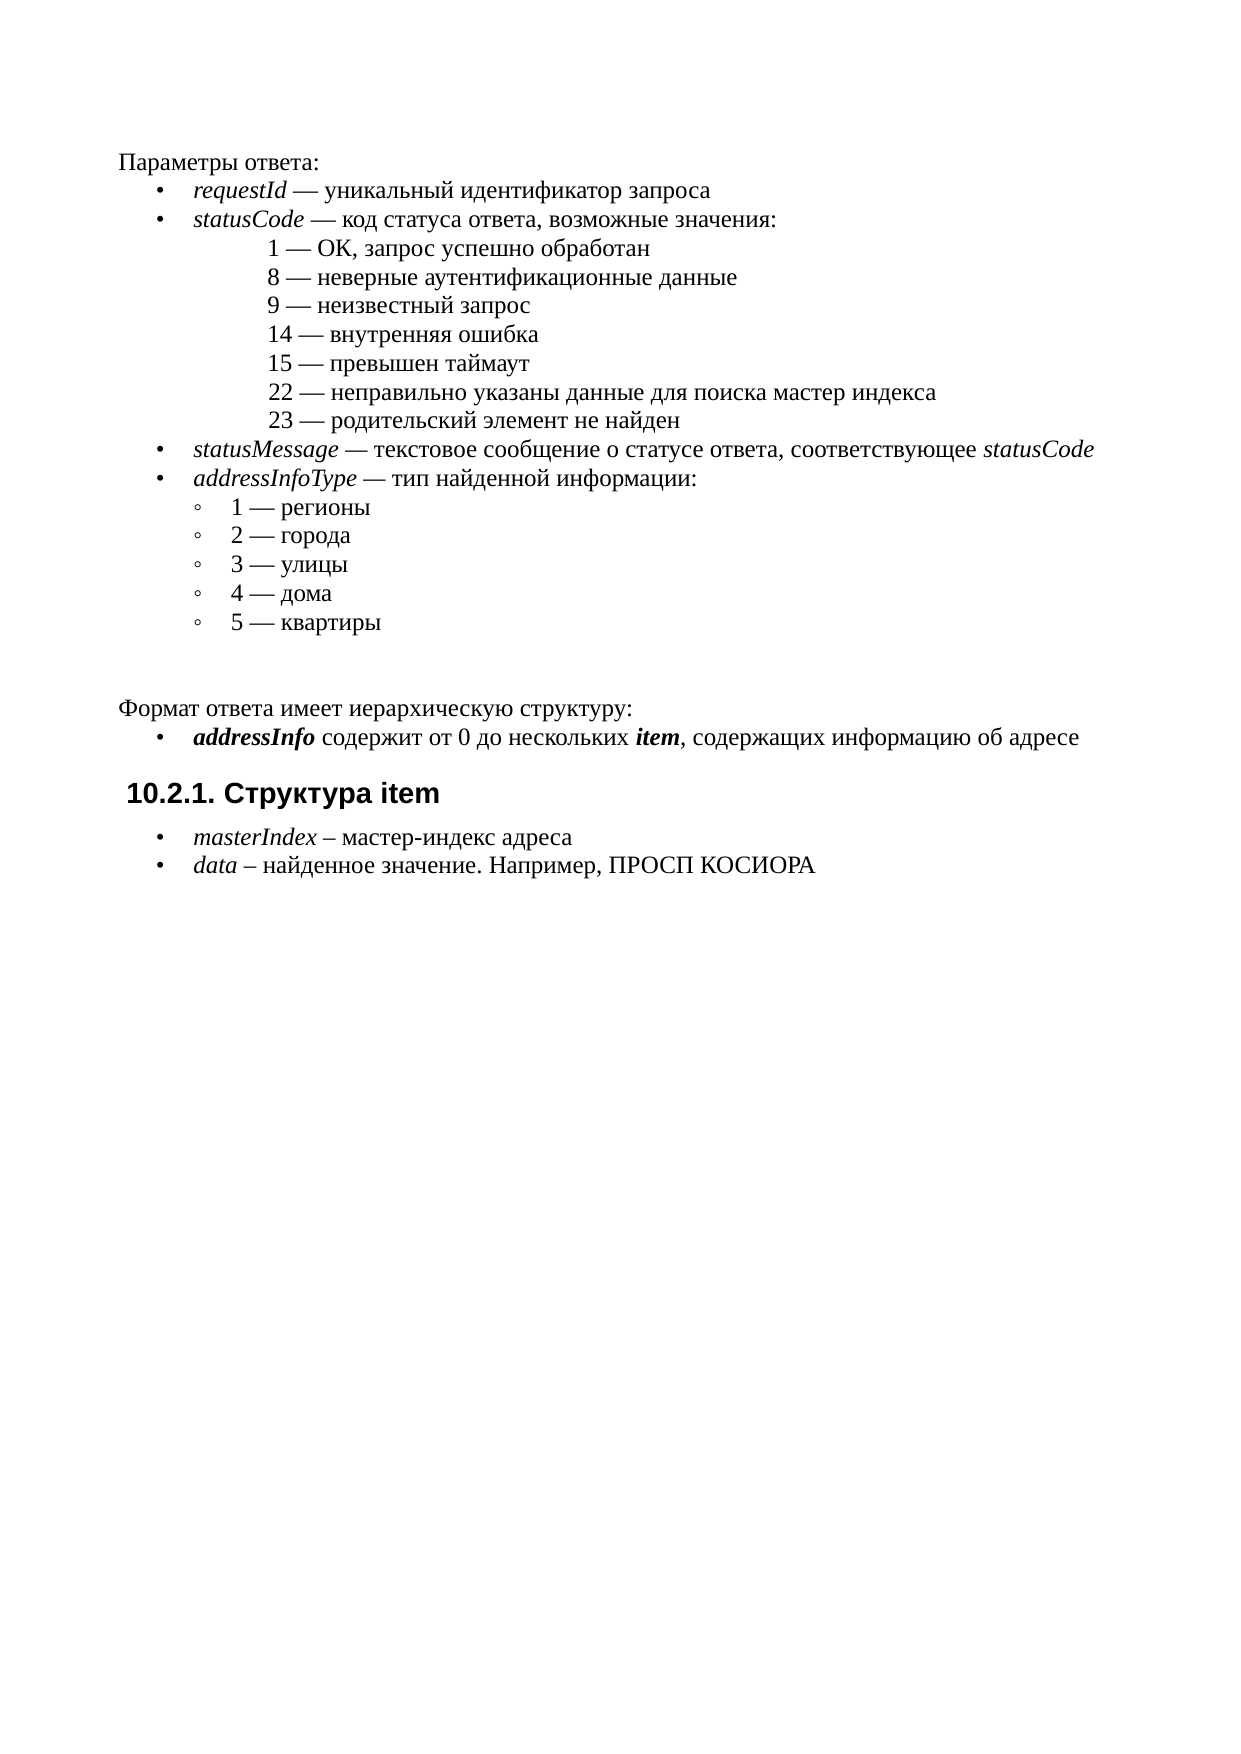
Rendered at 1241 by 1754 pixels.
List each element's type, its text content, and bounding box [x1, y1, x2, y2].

list addressInfoType — тип найденной информации: [156, 463, 1122, 492]
list 1 — регионы [193, 492, 1122, 521]
text Формат ответа имеет иерархическую структуру: [118, 693, 1122, 722]
list 22 — неправильно указаны данные для поиска мастер индекса [231, 377, 1122, 406]
list 5 — квартиры [193, 607, 1122, 636]
list statusMessage — текстовое сообщение о статусе ответа, соответствующее statusCode [156, 434, 1122, 463]
list 4 — дома [193, 578, 1122, 607]
list 2 — города [193, 521, 1122, 549]
text Параметры ответа: [118, 147, 1122, 176]
list requestId — уникальный идентификатор запроса [156, 176, 1122, 204]
subtitle Структура item [118, 776, 1122, 809]
list 8 — неверные аутентификационные данные [156, 262, 1122, 291]
list 1 — ОК, запрос успешно обработан [156, 233, 1122, 262]
list statusCode — код статуса ответа, возможные значения: [156, 204, 1122, 233]
list 14 — внутренняя ошибка [156, 319, 1122, 348]
list data – найденное значение. Например, ПРОСП КОСИОРА [156, 850, 1122, 879]
list masterIndex – мастер-индекс адреса [156, 822, 1122, 850]
list 23 — родительский элемент не найден [231, 406, 1122, 434]
list 15 — превышен таймаут [156, 348, 1122, 377]
list 9 — неизвестный запрос [156, 291, 1122, 319]
list addressInfo содержит от 0 до нескольких item, содержащих информацию об адресе [156, 722, 1122, 751]
list 3 — улицы [193, 549, 1122, 578]
